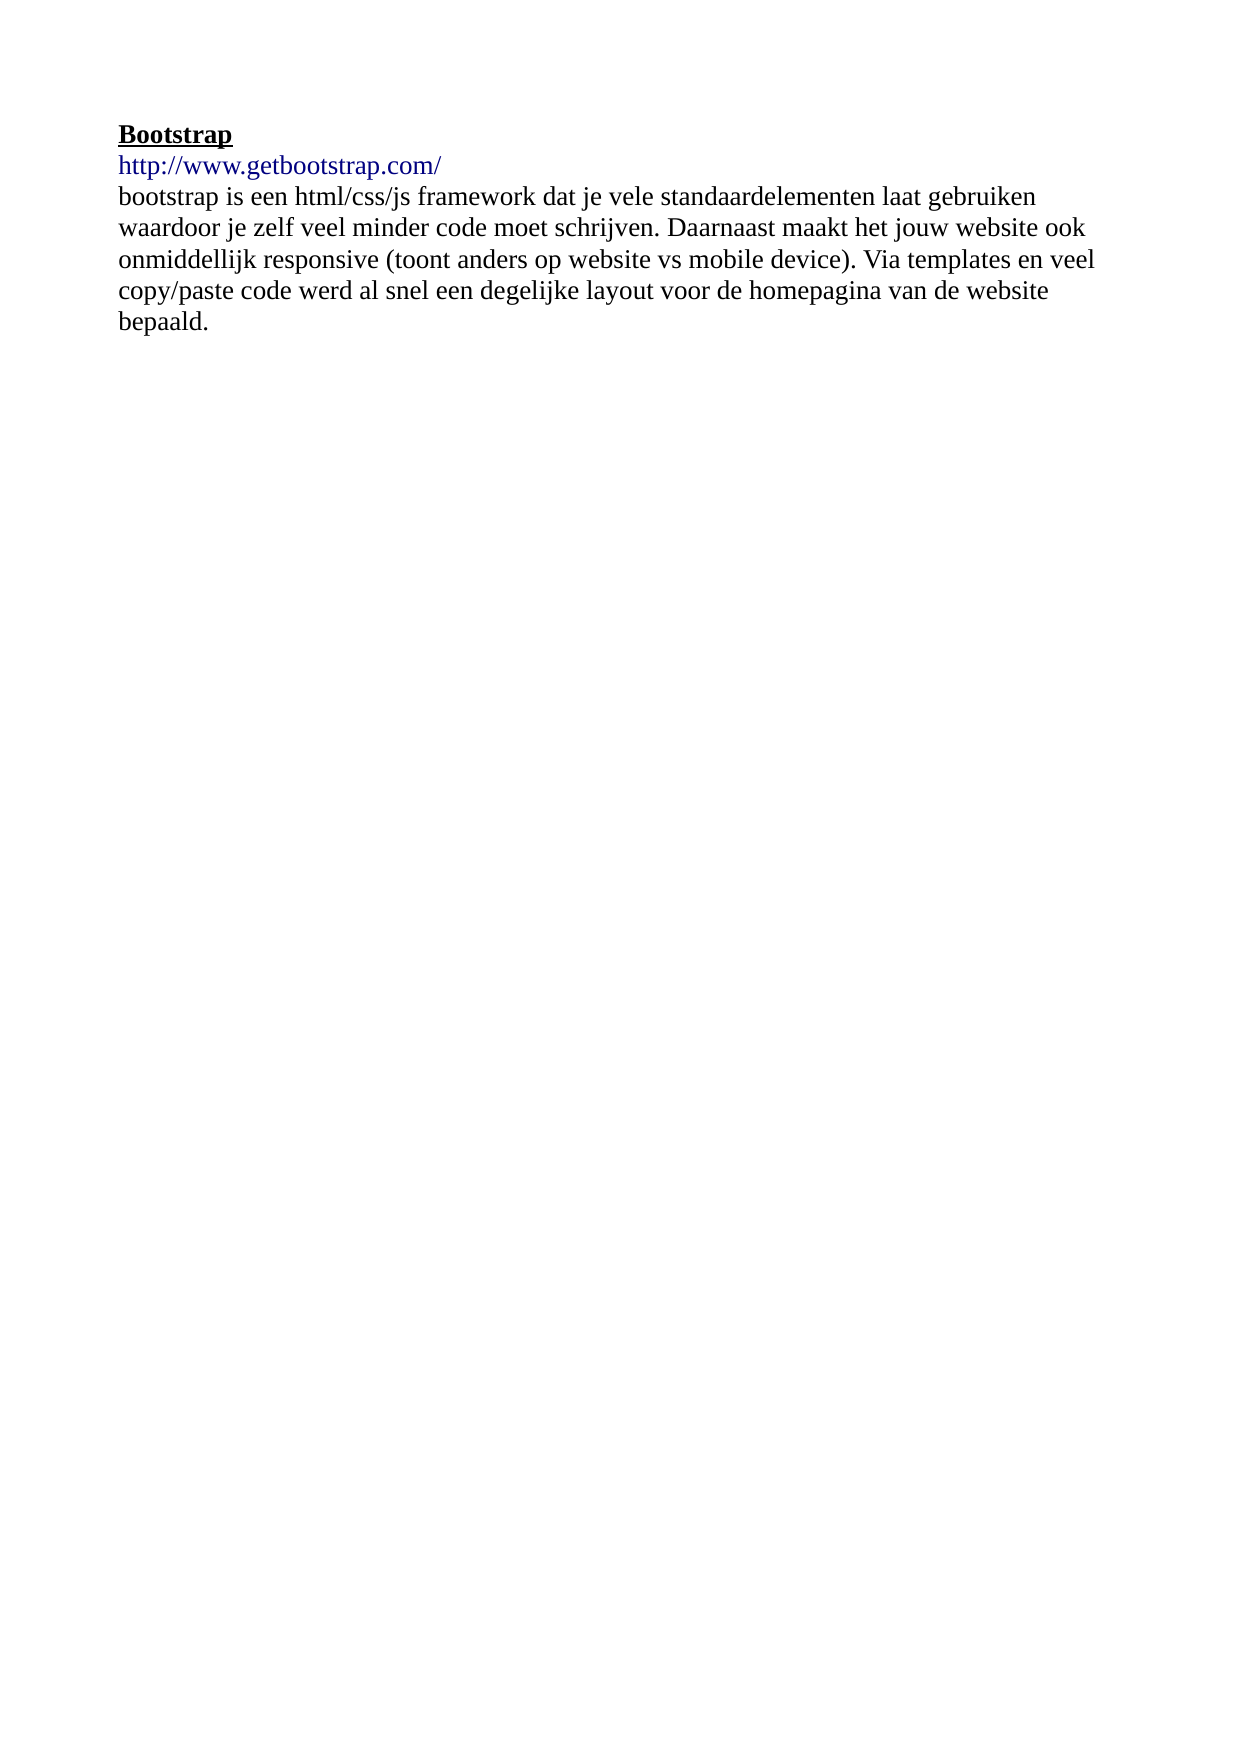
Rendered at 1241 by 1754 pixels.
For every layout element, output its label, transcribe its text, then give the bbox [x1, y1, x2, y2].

text http://www.getbootstrap.com/ [118, 149, 1122, 180]
text bootstrap is een html/css/js framework dat je vele standaardelementen laat gebruiken waardoor je zelf veel minder code moet schrijven. Daarnaast maakt het jouw website ook onmiddellijk responsive (toont anders op website vs mobile device). Via templates en veel copy/paste code werd al snel een degelijke layout voor de homepagina van de website bepaald. [118, 180, 1122, 336]
text Bootstrap [118, 118, 1122, 149]
